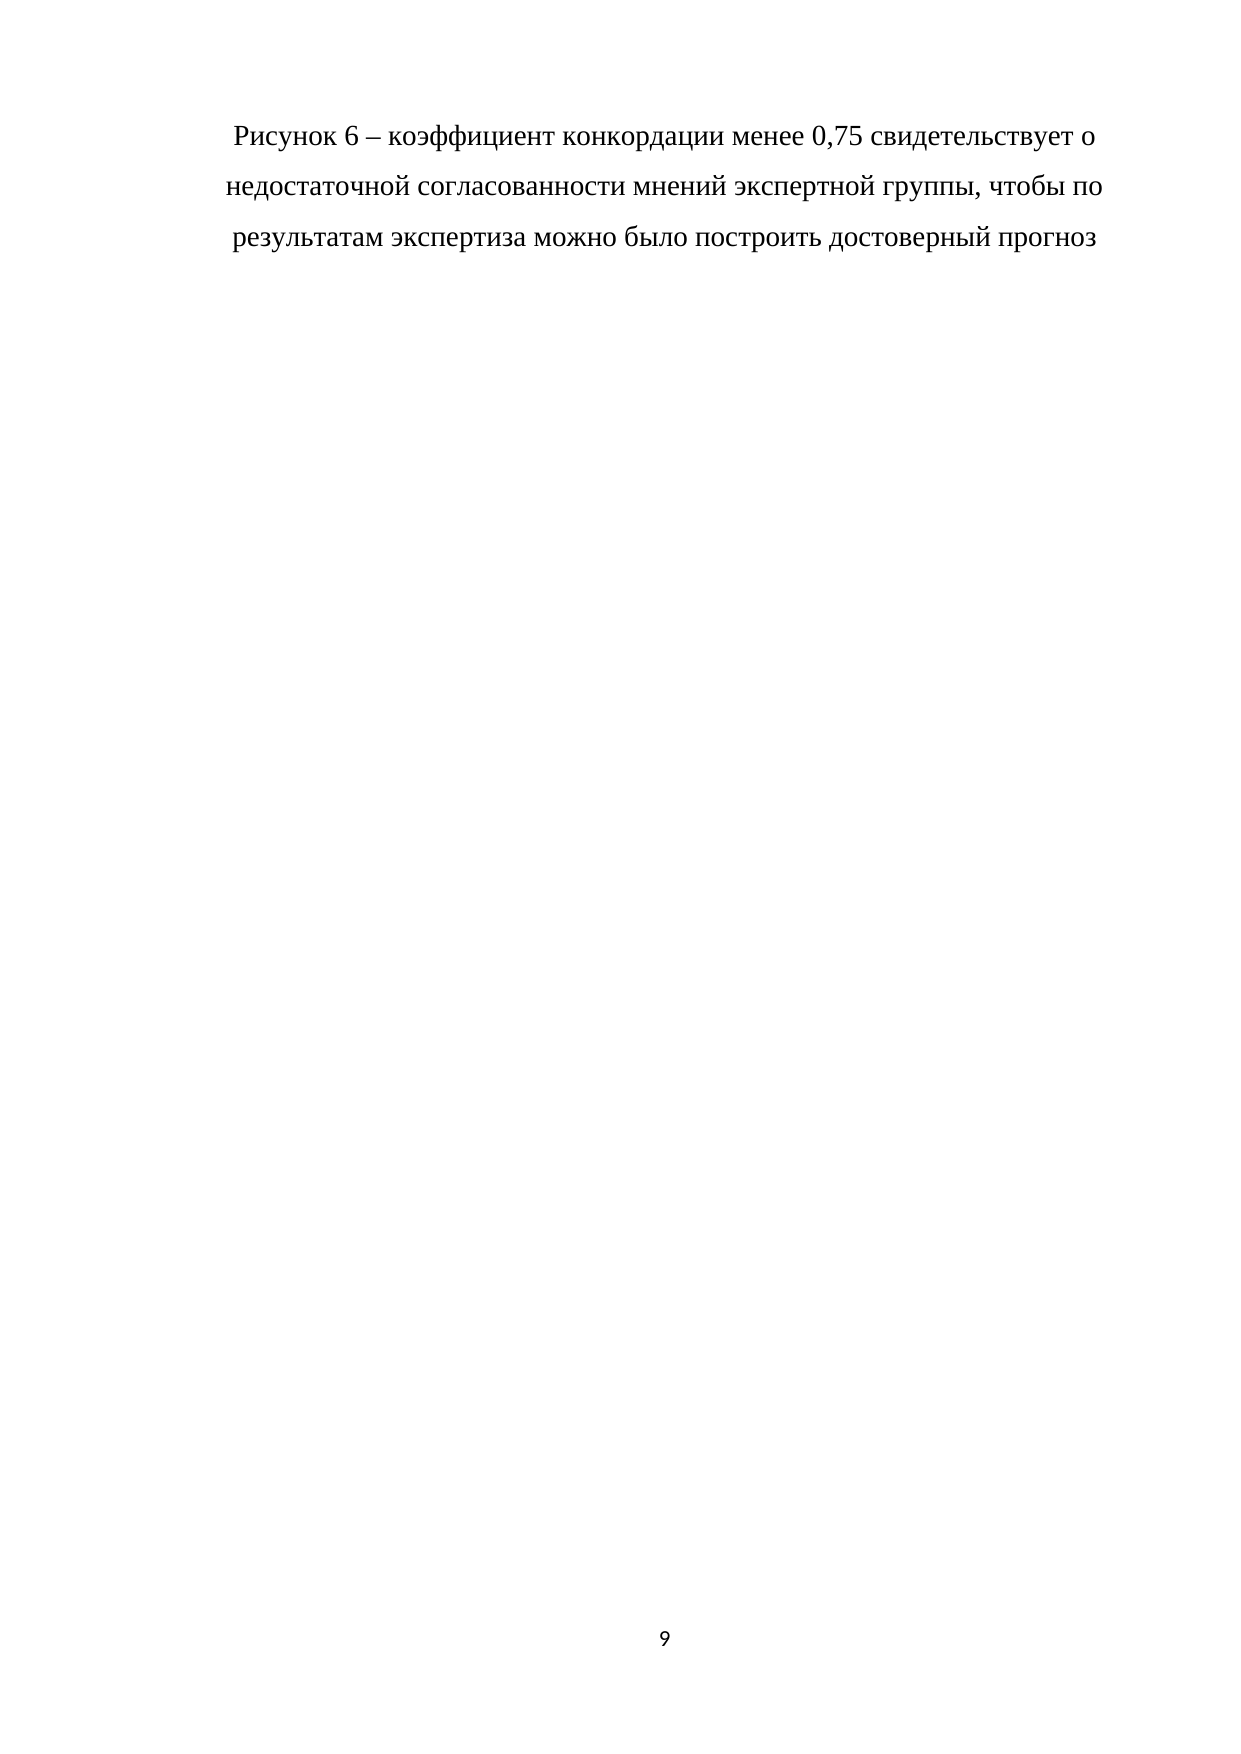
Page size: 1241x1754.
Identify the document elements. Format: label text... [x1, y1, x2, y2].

text Рисунок 6 – коэффициент конкордации менее 0,75 свидетельствует о недостаточной согласованности мнений экспертной группы, чтобы по результатам экспертиза можно было построить достоверный прогноз [177, 118, 1152, 252]
